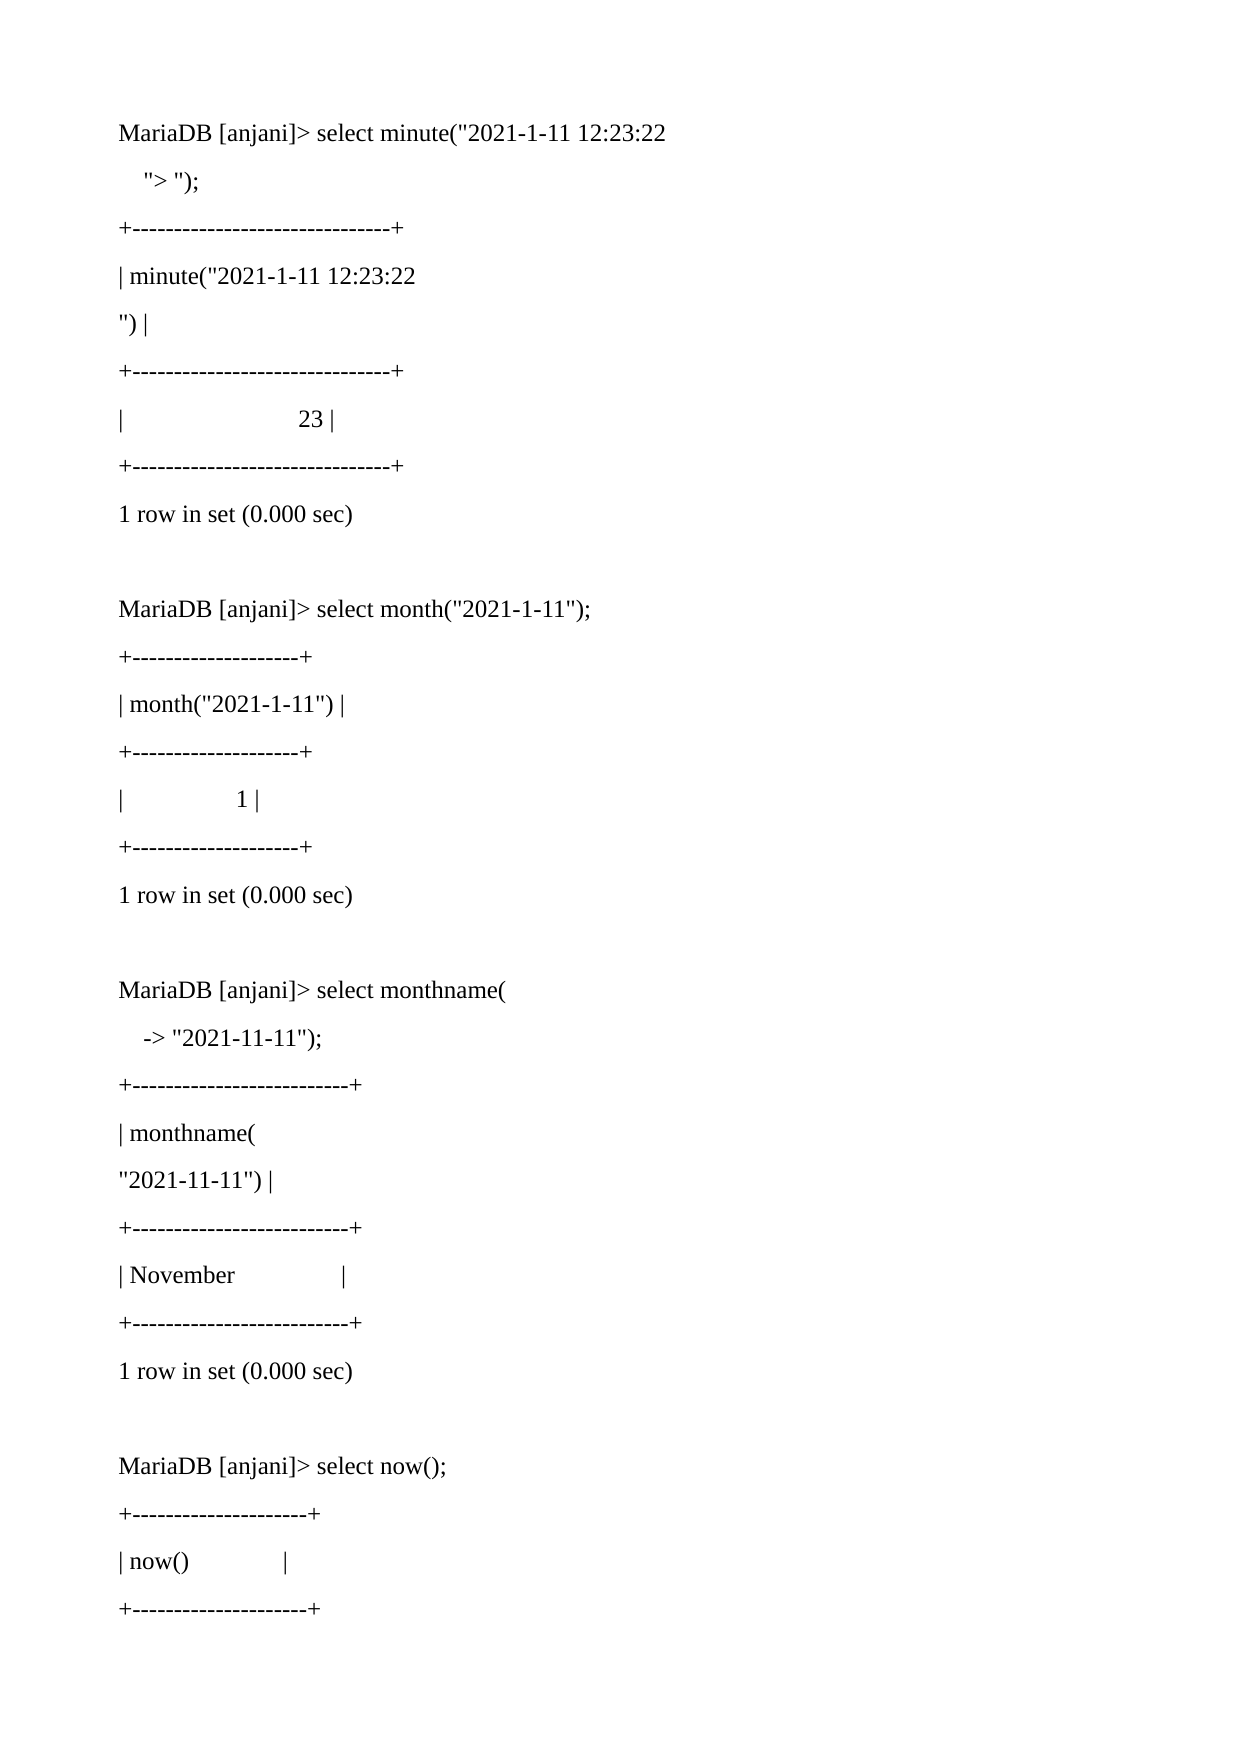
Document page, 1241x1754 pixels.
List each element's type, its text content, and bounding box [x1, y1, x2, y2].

text | now() | [118, 1546, 1122, 1575]
text | 23 | [118, 404, 1122, 432]
text | monthname( [118, 1118, 1122, 1147]
text | 1 | [118, 784, 1122, 813]
text "2021-11-11") | [118, 1165, 1122, 1194]
text MariaDB [anjani]> select now(); [118, 1451, 1122, 1480]
text +---------------------+ [118, 1499, 1122, 1527]
text "> "); [118, 166, 1122, 194]
text ") | [118, 308, 1122, 337]
text +--------------------+ [118, 737, 1122, 766]
text MariaDB [anjani]> select monthname( [118, 975, 1122, 1004]
text +--------------------------+ [118, 1308, 1122, 1337]
text MariaDB [anjani]> select minute("2021-1-11 12:23:22 [118, 118, 1122, 147]
text 1 row in set (0.000 sec) [118, 1356, 1122, 1384]
text | month("2021-1-11") | [118, 689, 1122, 718]
text +---------------------+ [118, 1594, 1122, 1623]
text +-------------------------------+ [118, 213, 1122, 242]
text +-------------------------------+ [118, 451, 1122, 480]
text 1 row in set (0.000 sec) [118, 880, 1122, 908]
text +-------------------------------+ [118, 356, 1122, 385]
text 1 row in set (0.000 sec) [118, 499, 1122, 528]
text +--------------------+ [118, 642, 1122, 671]
text -> "2021-11-11"); [118, 1023, 1122, 1051]
text +--------------------+ [118, 832, 1122, 861]
text +--------------------------+ [118, 1213, 1122, 1242]
text MariaDB [anjani]> select month("2021-1-11"); [118, 594, 1122, 623]
text | minute("2021-1-11 12:23:22 [118, 261, 1122, 290]
text +--------------------------+ [118, 1070, 1122, 1099]
text | November | [118, 1261, 1122, 1289]
